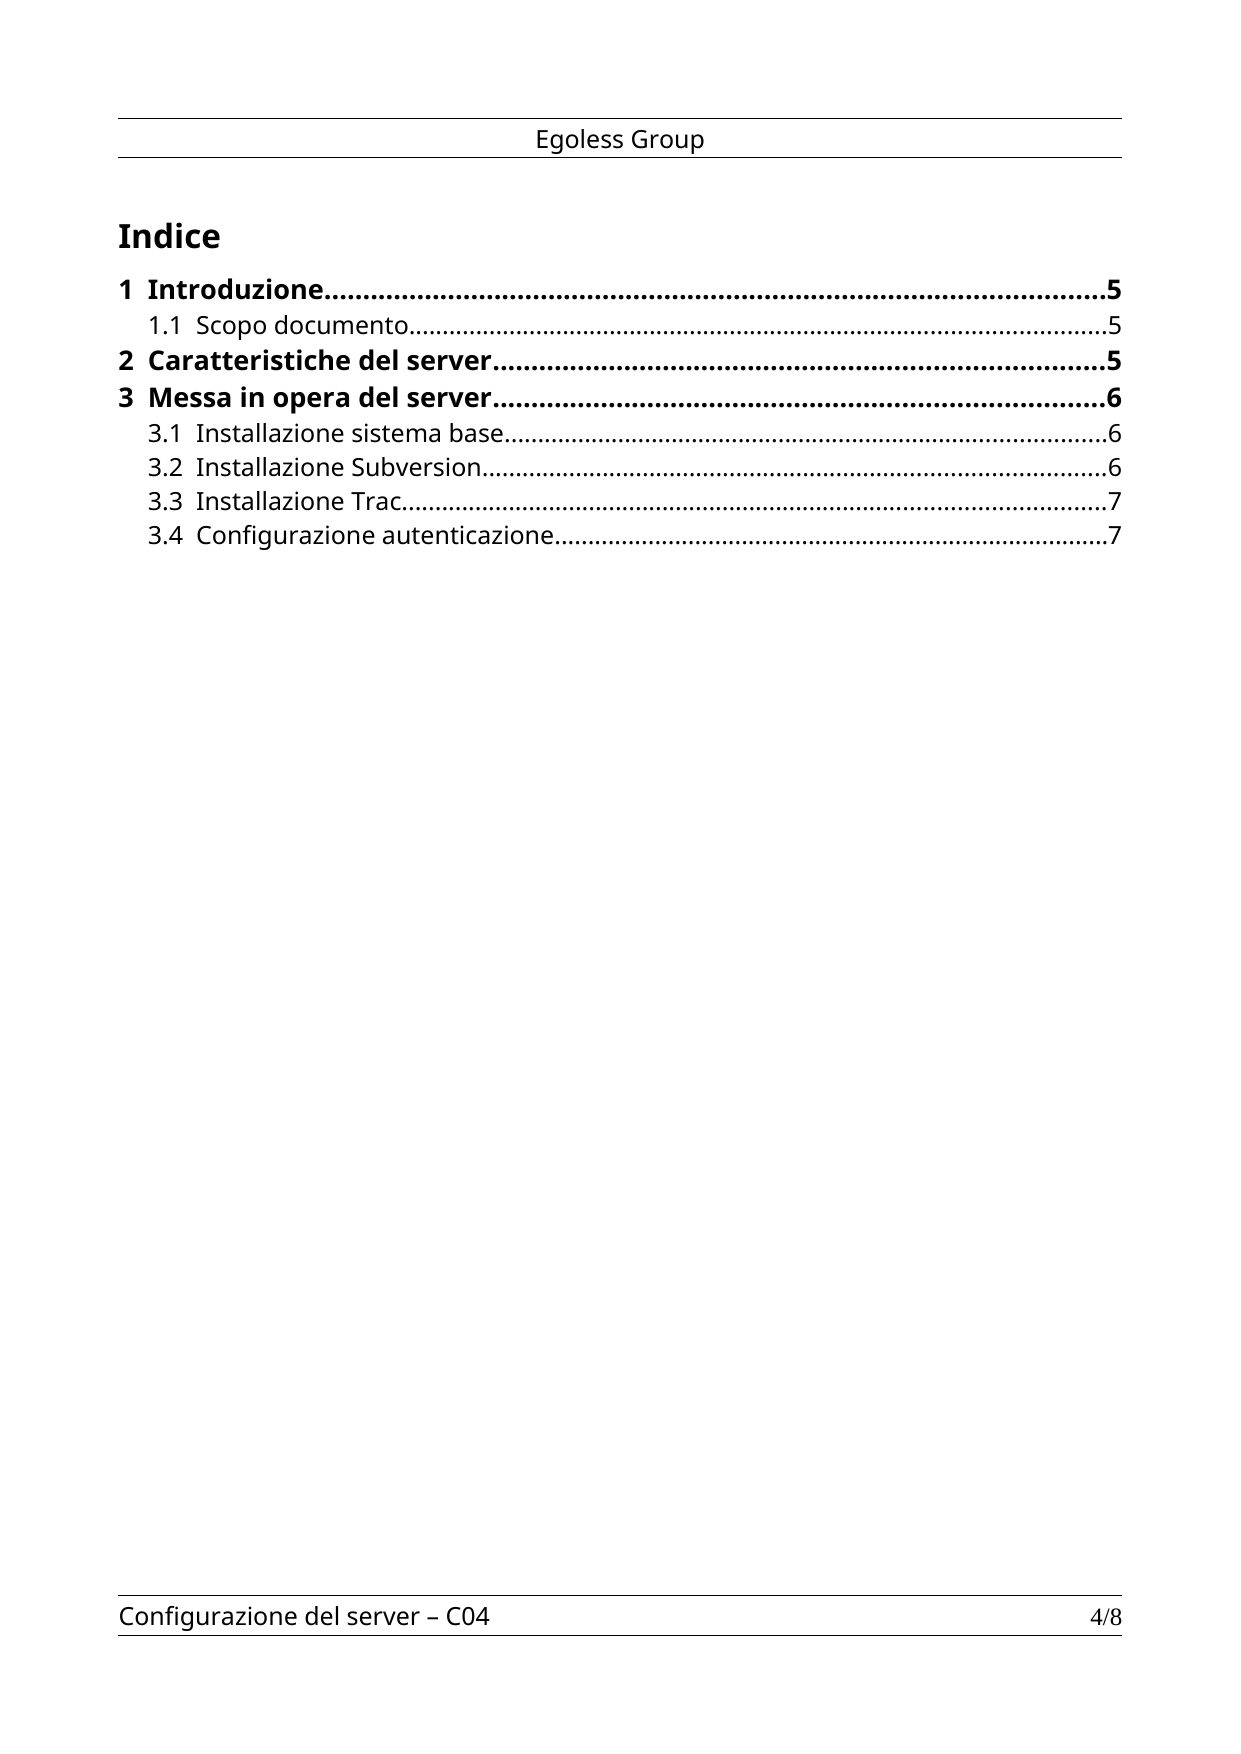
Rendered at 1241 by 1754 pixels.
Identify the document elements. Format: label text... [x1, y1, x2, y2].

text 1.1 Scopo documento 5 [148, 308, 1122, 342]
text 3.2 Installazione Subversion 6 [148, 449, 1122, 484]
text 1 Introduzione 5 [118, 271, 1122, 308]
subtitle Indice [118, 213, 1122, 258]
text 2 Caratteristiche del server 5 [118, 342, 1122, 379]
text 3 Messa in opera del server 6 [118, 379, 1122, 416]
text 3.4 Configurazione autenticazione 7 [148, 518, 1122, 552]
text 3.3 Installazione Trac 7 [148, 484, 1122, 518]
text 3.1 Installazione sistema base 6 [148, 416, 1122, 449]
